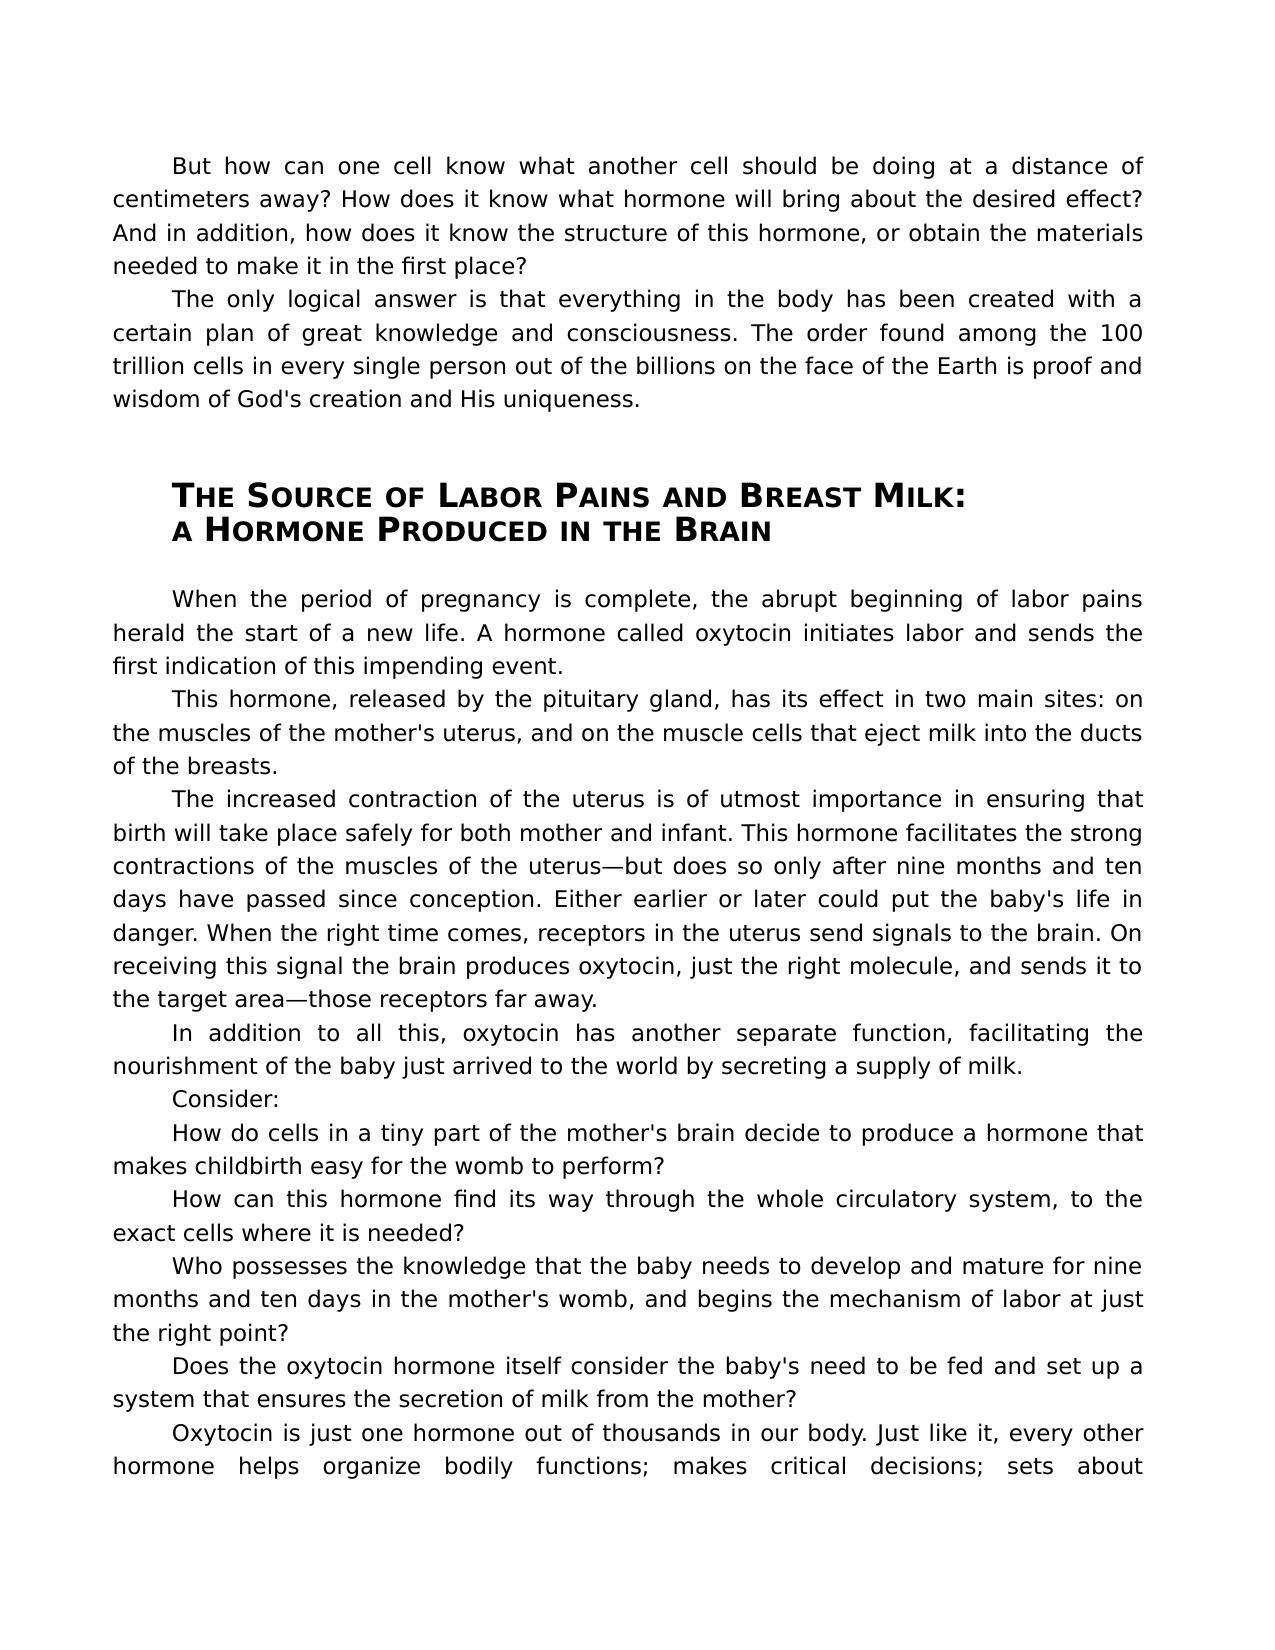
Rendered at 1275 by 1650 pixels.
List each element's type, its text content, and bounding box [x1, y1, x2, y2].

text The only logical answer is that everything in the body has been created with a certain plan of great knowledge and consciousness. The order found among the 100 trillion cells in every single person out of the billions on the face of the Earth is proof and wisdom of God's creation and His uniqueness. [112, 281, 1145, 414]
text In addition to all this, oxytocin has another separate function, facilitating the nourishment of the baby just arrived to the world by secreting a supply of milk. [112, 1014, 1145, 1081]
text Oxytocin is just one hormone out of thousands in our body. Just like it, every other hormone helps organize bodily functions; makes critical decisions; sets about [112, 1414, 1145, 1481]
text The increased contraction of the uterus is of utmost importance in ensuring that birth will take place safely for both mother and infant. This hormone facilitates the strong contractions of the muscles of the uterus—but does so only after nine months and ten days have passed since conception. Either earlier or later could put the baby's life in danger. When the right time comes, receptors in the uterus send signals to the brain. On receiving this signal the brain produces oxytocin, just the right molecule, and sends it to the target area—those receptors far away. [112, 781, 1145, 1014]
text The Source of Labor Pains and Breast Milk: [112, 481, 1145, 514]
text But how can one cell know what another cell should be doing at a distance of centimeters away? How does it know what hormone will bring about the desired effect? And in addition, how does it know the structure of this hormone, or obtain the materials needed to make it in the first place? [112, 148, 1145, 281]
text Who possesses the knowledge that the baby needs to develop and mature for nine months and ten days in the mother's womb, and begins the mechanism of labor at just the right point? [112, 1248, 1145, 1348]
text Does the oxytocin hormone itself consider the baby's need to be fed and set up a system that ensures the secretion of milk from the mother? [112, 1348, 1145, 1414]
text Consider: [112, 1081, 1145, 1114]
text How can this hormone find its way through the whole circulatory system, to the exact cells where it is needed? [112, 1181, 1145, 1248]
text When the period of pregnancy is complete, the abrupt beginning of labor pains herald the start of a new life. A hormone called oxytocin initiates labor and sends the first indication of this impending event. [112, 581, 1145, 681]
text How do cells in a tiny part of the mother's brain decide to produce a hormone that makes childbirth easy for the womb to perform? [112, 1114, 1145, 1181]
text a Hormone Produced in the Brain [112, 514, 1145, 548]
text This hormone, released by the pituitary gland, has its effect in two main sites: on the muscles of the mother's uterus, and on the muscle cells that eject milk into the ducts of the breasts. [112, 681, 1145, 781]
